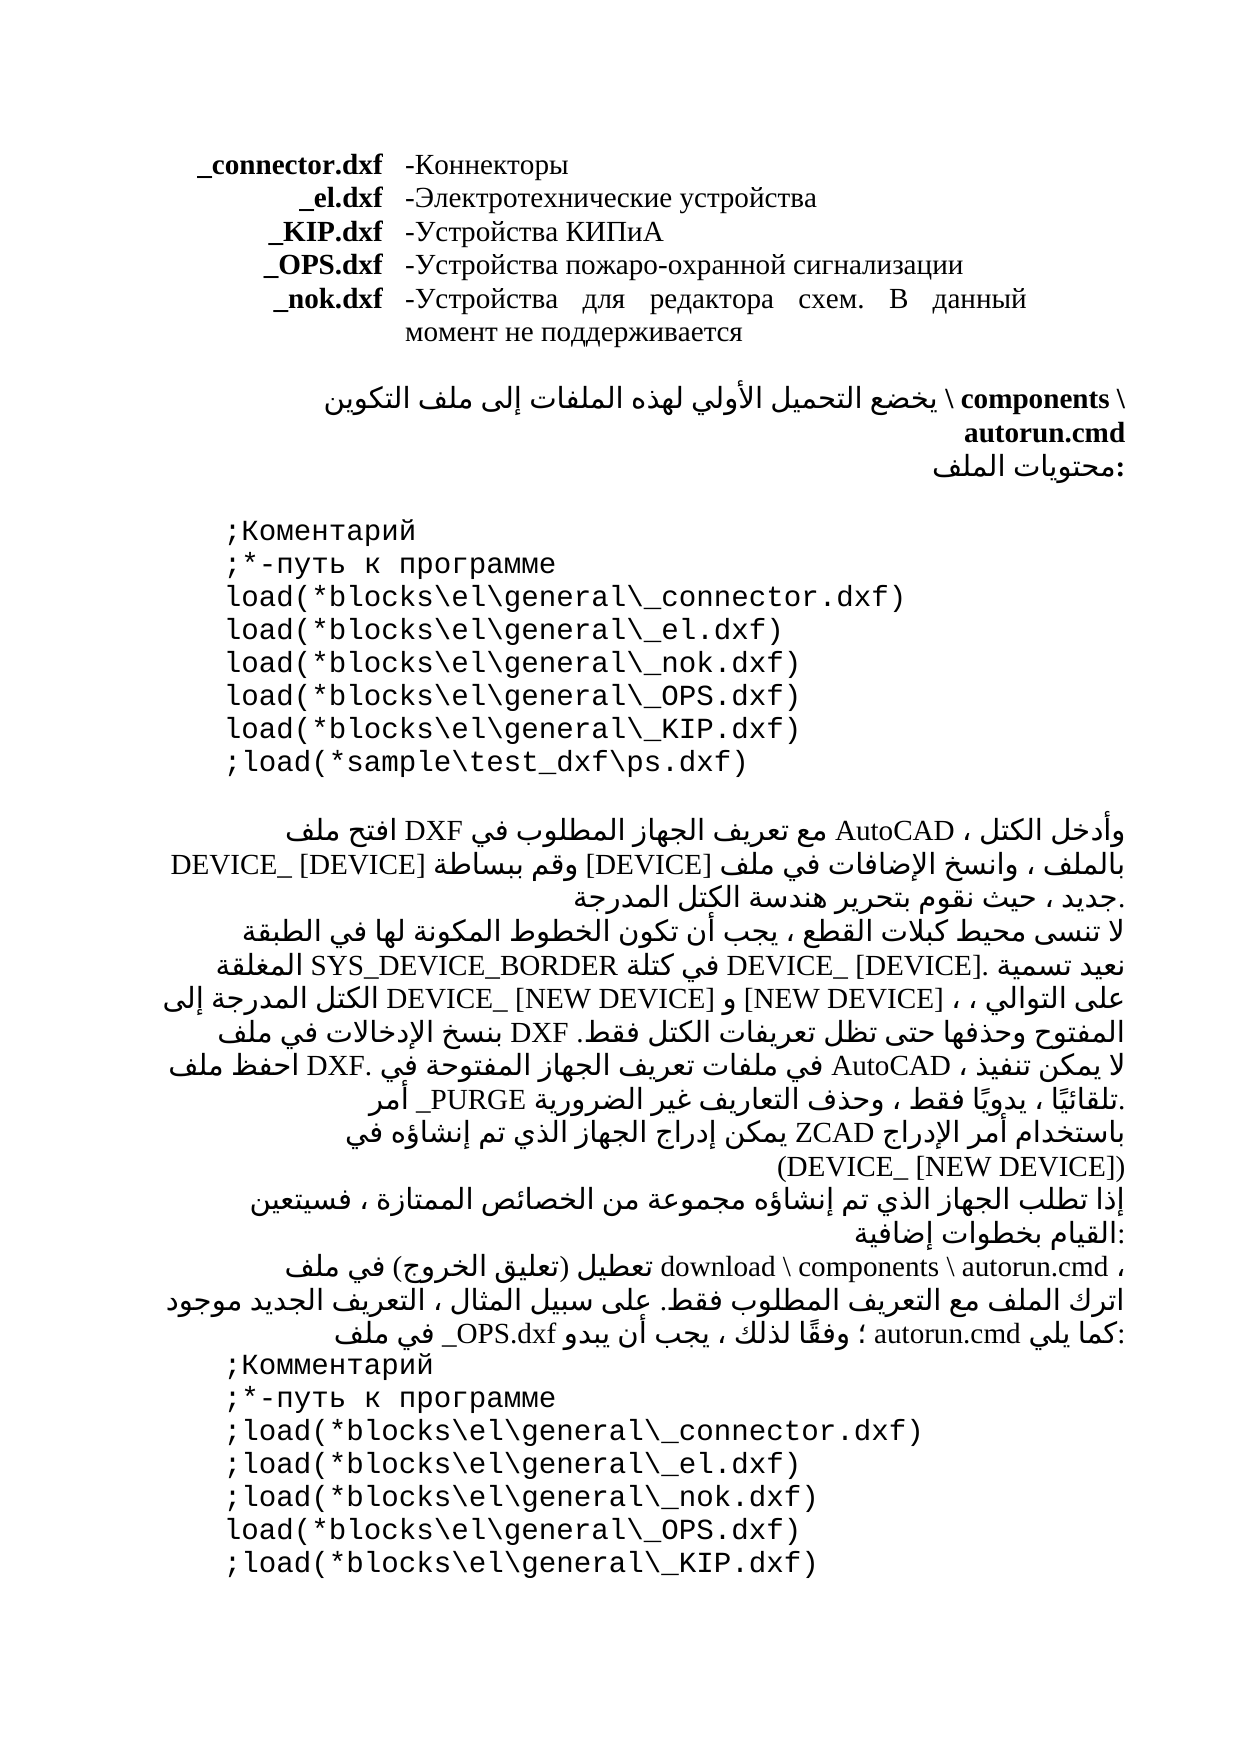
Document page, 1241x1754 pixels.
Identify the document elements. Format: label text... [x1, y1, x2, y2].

table_cell _el.dxf [139, 180, 394, 214]
text تعطيل (تعليق الخروج) في ملف download \ components \ autorun.cmd ، اترك الملف مع التعريف المطلوب فقط. على سبيل المثال ، التعريف الجديد موجود في ملف _OPS.dxf ؛ وفقًا لذلك ، يجب أن يبدو autorun.cmd كما يلي: [150, 1249, 1125, 1350]
text افتح ملف DXF مع تعريف الجهاز المطلوب في AutoCAD ، وأدخل الكتل DEVICE_ [DEVICE] وقم ببساطة [DEVICE] بالملف ، وانسخ الإضافات في ملف جديد ، حيث نقوم بتحرير هندسة الكتل المدرجة. [150, 813, 1125, 914]
text ;load(*blocks\el\general\_el.dxf) [150, 1449, 1125, 1482]
table_header _connector.dxf [139, 147, 394, 180]
table_cell -Электротехнические устройства [394, 180, 1039, 214]
text يخضع التحميل الأولي لهذه الملفات إلى ملف التكوين \ components \ autorun.cmd [150, 382, 1125, 449]
text load(*blocks\el\general\_OPS.dxf) [150, 681, 1125, 714]
text load(*blocks\el\general\_nok.dxf) [150, 648, 1125, 681]
text load(*blocks\el\general\_connector.dxf) [150, 582, 1125, 615]
text ;load(*blocks\el\general\_KIP.dxf) [150, 1548, 1125, 1581]
text load(*blocks\el\general\_el.dxf) [150, 615, 1125, 648]
text ;Коментарий [150, 516, 1125, 549]
text ;load(*blocks\el\general\_connector.dxf) [150, 1416, 1125, 1449]
text لا تنسى محيط كبلات القطع ، يجب أن تكون الخطوط المكونة لها في الطبقة المغلقة SYS_DEVICE_BORDER في كتلة DEVICE_ [DEVICE]. نعيد تسمية الكتل المدرجة إلى DEVICE_ [NEW DEVICE] و [NEW DEVICE] ، على التوالي ، بنسخ الإدخالات في ملف DXF المفتوح وحذفها حتى تظل تعريفات الكتل فقط. احفظ ملف DXF. في ملفات تعريف الجهاز المفتوحة في AutoCAD ، لا يمكن تنفيذ أمر _PURGE تلقائيًا ، يدويًا فقط ، وحذف التعاريف غير الضرورية. [150, 914, 1125, 1115]
table_cell _OPS.dxf [139, 248, 394, 281]
text ;*-путь к программе [150, 549, 1125, 582]
table_cell -Устройства для редактора схем. В данный момент не поддерживается [394, 281, 1039, 348]
text ;load(*blocks\el\general\_nok.dxf) [150, 1482, 1125, 1515]
text ;Комментарий [150, 1350, 1125, 1383]
text load(*blocks\el\general\_KIP.dxf) [150, 714, 1125, 747]
text ;load(*sample\test_dxf\ps.dxf) [150, 747, 1125, 780]
text load(*blocks\el\general\_OPS.dxf) [150, 1515, 1125, 1548]
text يمكن إدراج الجهاز الذي تم إنشاؤه في ZCAD باستخدام أمر الإدراج (DEVICE_ [NEW DEVICE]) [150, 1115, 1125, 1182]
text إذا تطلب الجهاز الذي تم إنشاؤه مجموعة من الخصائص الممتازة ، فسيتعين القيام بخطوات إضافية: [150, 1182, 1125, 1249]
table_cell _KIP.dxf [139, 214, 394, 247]
table_cell -Устройства пожаро-охранной сигнализации [394, 248, 1039, 281]
table_cell -Устройства КИПиА [394, 214, 1039, 247]
text ;*-путь к программе [150, 1383, 1125, 1416]
text محتويات الملف: [150, 449, 1125, 482]
table_header -Коннекторы [394, 147, 1039, 180]
table_cell _nok.dxf [139, 281, 394, 348]
